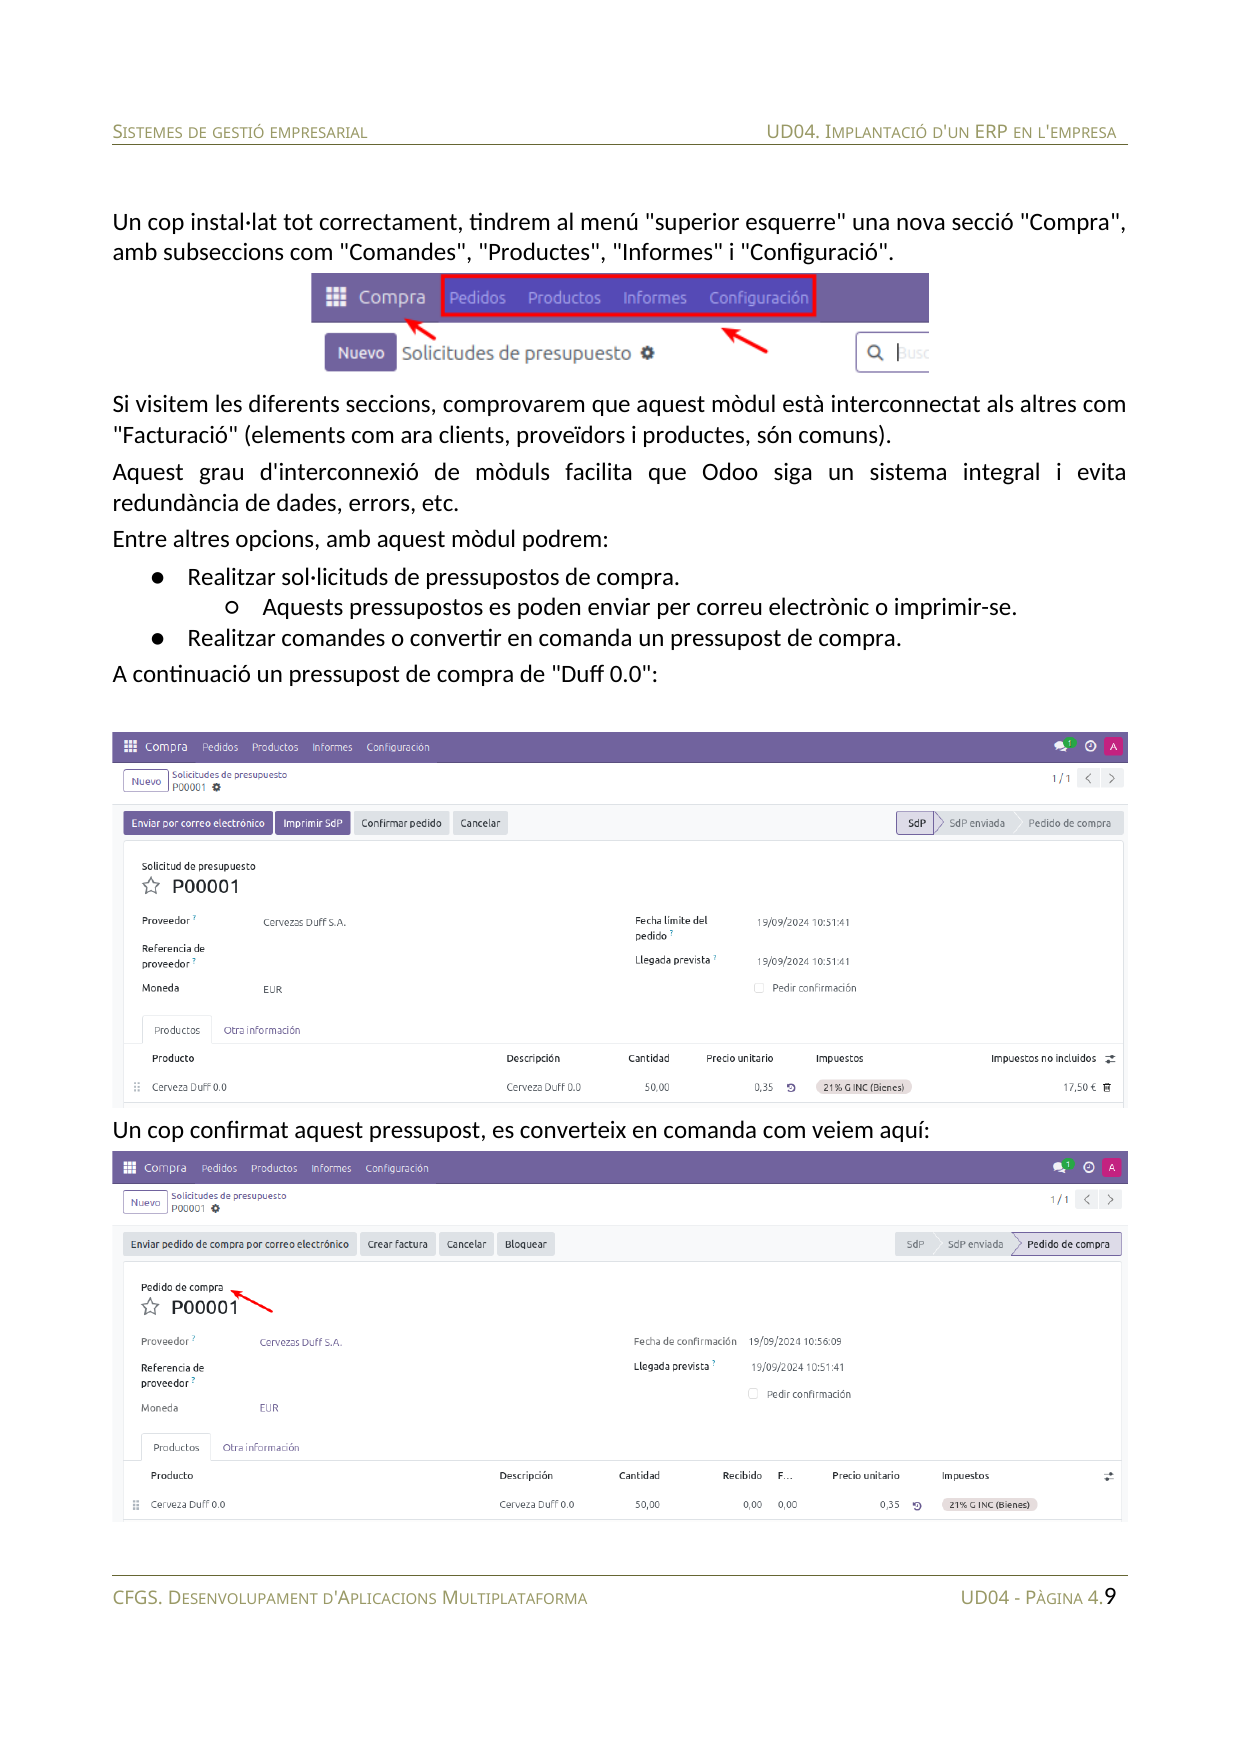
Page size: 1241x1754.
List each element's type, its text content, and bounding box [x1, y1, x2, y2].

picture [112, 1151, 1128, 1522]
text Un cop instal·lat tot correctament, tindrem al menú "superior esquerre" una nova secció "Compra", amb subseccions com "Comandes", "Productes", "Informes" i "Configuració". [112, 206, 1128, 267]
list Realitzar sol·licituds de pressupostos de compra. [150, 561, 1128, 591]
text Aquest grau d'interconnexió de mòduls facilita que Odoo siga un sistema integral i evita redundància de dades, errors, etc. [112, 456, 1128, 517]
picture [112, 732, 1128, 1108]
text Entre altres opcions, amb aquest mòdul podrem: [112, 524, 1128, 554]
list Aquests pressupostos es poden enviar per correu electrònic o imprimir-se. [225, 591, 1128, 622]
picture [311, 273, 929, 383]
text Si visitem les diferents seccions, comprovarem que aquest mòdul està interconnectat als altres com "Facturació" (elements com ara clients, proveïdors i productes, són comuns). [112, 389, 1128, 450]
text A continuació un pressupost de compra de "Duff 0.0": [112, 659, 1128, 689]
list Realitzar comandes o convertir en comanda un pressupost de compra. [150, 622, 1128, 652]
text Un cop confirmat aquest pressupost, es converteix en comanda com veiem aquí: [112, 1114, 1128, 1144]
